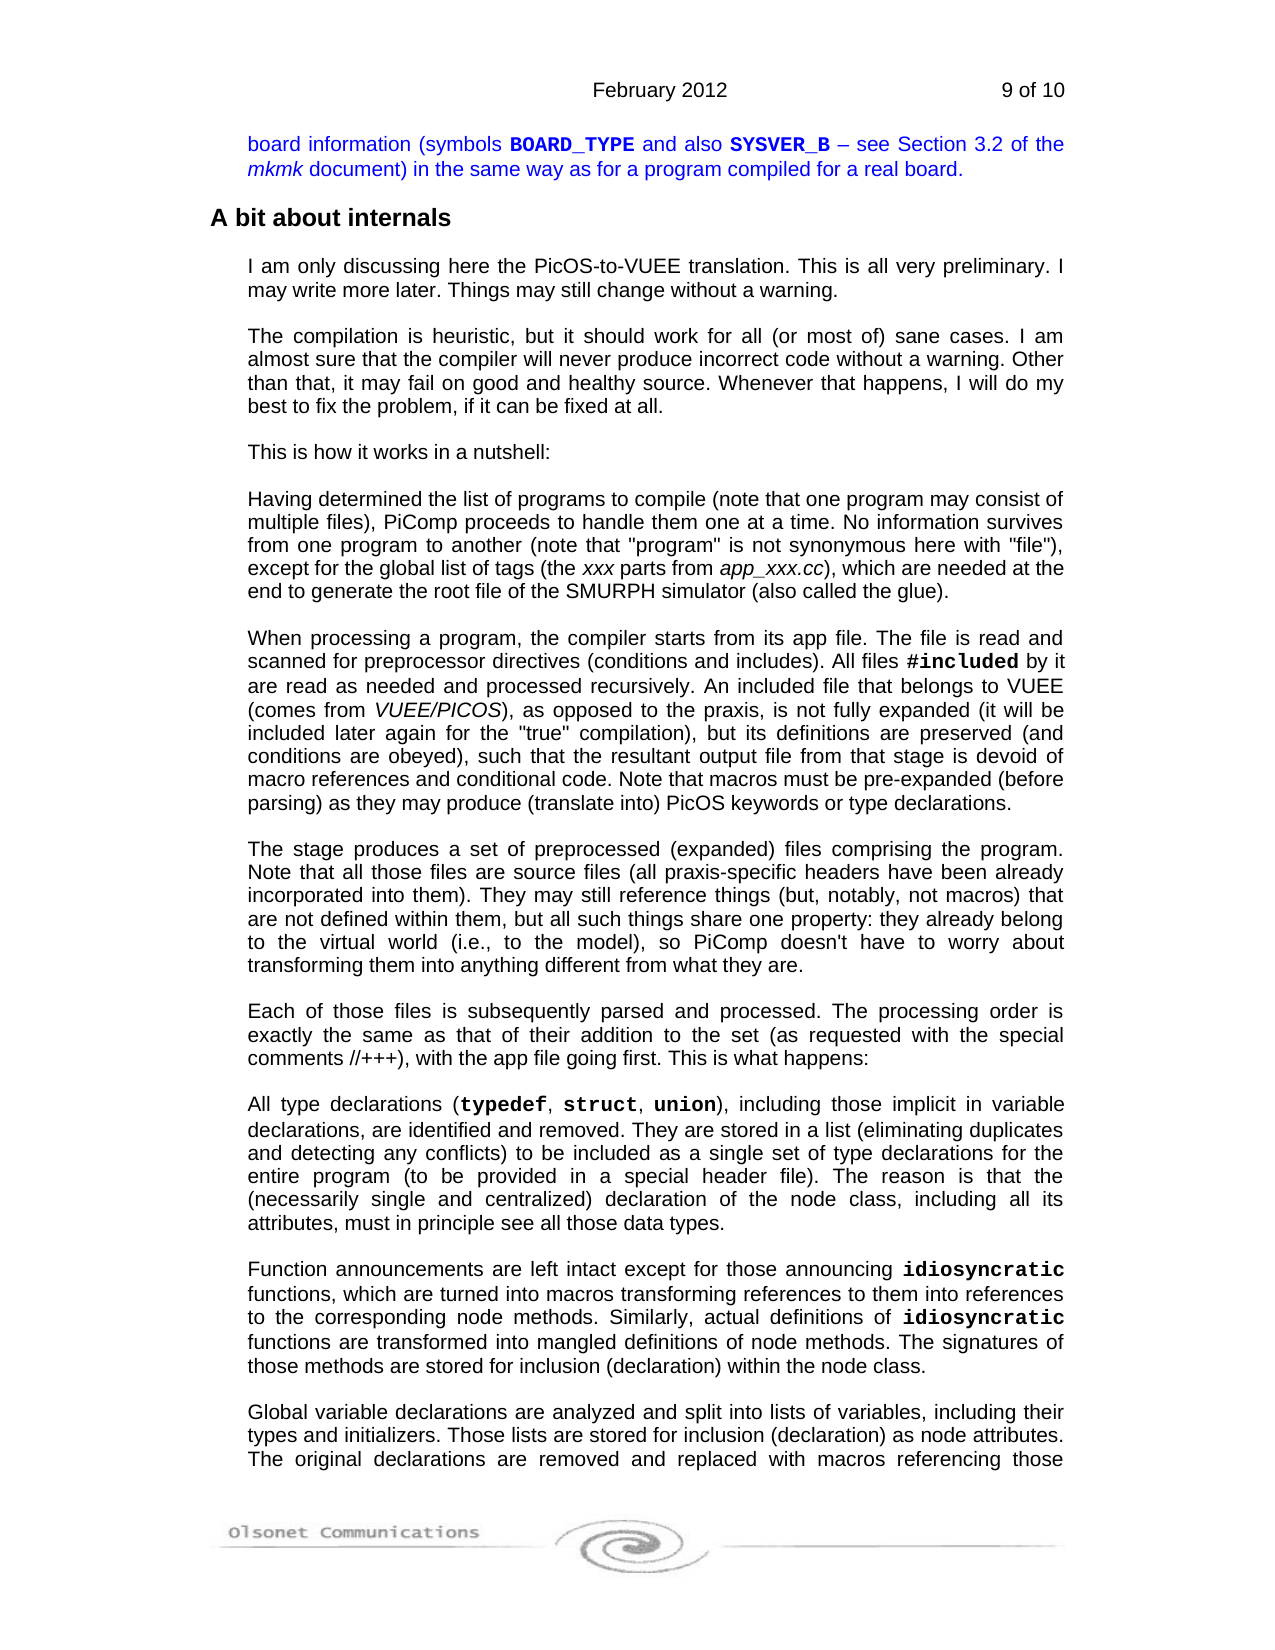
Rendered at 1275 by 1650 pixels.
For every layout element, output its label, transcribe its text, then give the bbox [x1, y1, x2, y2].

subtitle A bit about internals [210, 204, 1065, 232]
text This is how it works in a nutshell: [247, 441, 1065, 464]
text When processing a program, the compiler starts from its app file. The file is read and scanned for preprocessor directives (conditions and includes). All files #included by it are read as needed and processed recursively. An included file that belongs to VUEE (comes from VUEE/PICOS), as opposed to the praxis, is not fully expanded (it will be included later again for the "true" compilation), but its definitions are preserved (and conditions are obeyed), such that the resultant output file from that stage is devoid of macro references and conditional code. Note that macros must be pre-expanded (before parsing) as they may produce (translate into) PicOS keywords or type declarations. [247, 627, 1065, 814]
text The compilation is heuristic, but it should work for all (or most of) sane cases. I am almost sure that the compiler will never produce incorrect code without a warning. Other than that, it may fail on good and healthy source. Whenever that happens, I will do my best to fix the problem, if it can be fixed at all. [247, 324, 1065, 417]
picture [210, 1504, 1065, 1596]
text Function announcements are left intact except for those announcing idiosyncratic functions, which are turned into macros transforming references to them into references to the corresponding node methods. Similarly, actual definitions of idiosyncratic functions are transformed into mangled definitions of node methods. The signatures of those methods are stored for inclusion (declaration) within the node class. [247, 1257, 1065, 1377]
text The stage produces a set of preprocessed (expanded) files comprising the program. Note that all those files are source files (all praxis-specific headers have been already incorporated into them). They may still reference things (but, notably, not macros) that are not defined within them, but all such things share one property: they already belong to the virtual world (i.e., to the model), so PiComp doesn't have to worry about transforming them into anything different from what they are. [247, 837, 1065, 977]
text board information (symbols BOARD_TYPE and also SYSVER_B – see Section 3.2 of the mkmk document) in the same way as for a program compiled for a real board. [247, 132, 1065, 181]
text Global variable declarations are analyzed and split into lists of variables, including their types and initializers. Those lists are stored for inclusion (declaration) as node attributes. The original declarations are removed and replaced with macros referencing those [247, 1401, 1065, 1470]
text Having determined the list of programs to compile (note that one program may consist of multiple files), PiComp proceeds to handle them one at a time. No information survives from one program to another (note that "program" is not synonymous here with "file"), except for the global list of tags (the xxx parts from app_xxx.cc), which are needed at the end to generate the root file of the SMURPH simulator (also called the glue). [247, 487, 1065, 603]
text All type declarations (typedef, struct, union), including those implicit in variable declarations, are identified and removed. They are stored in a list (eliminating duplicates and detecting any conflicts) to be included as a single set of type declarations for the entire program (to be provided in a special header file). The reason is that the (necessarily single and centralized) declaration of the node class, including all its attributes, must in principle see all those data types. [247, 1093, 1065, 1234]
text Each of those files is subsequently parsed and processed. The processing order is exactly the same as that of their addition to the set (as requested with the special comments //+++), with the app file going first. This is what happens: [247, 1000, 1065, 1070]
text I am only discussing here the PicOS-to-VUEE translation. This is all very preliminary. I may write more later. Things may still change without a warning. [247, 255, 1065, 301]
